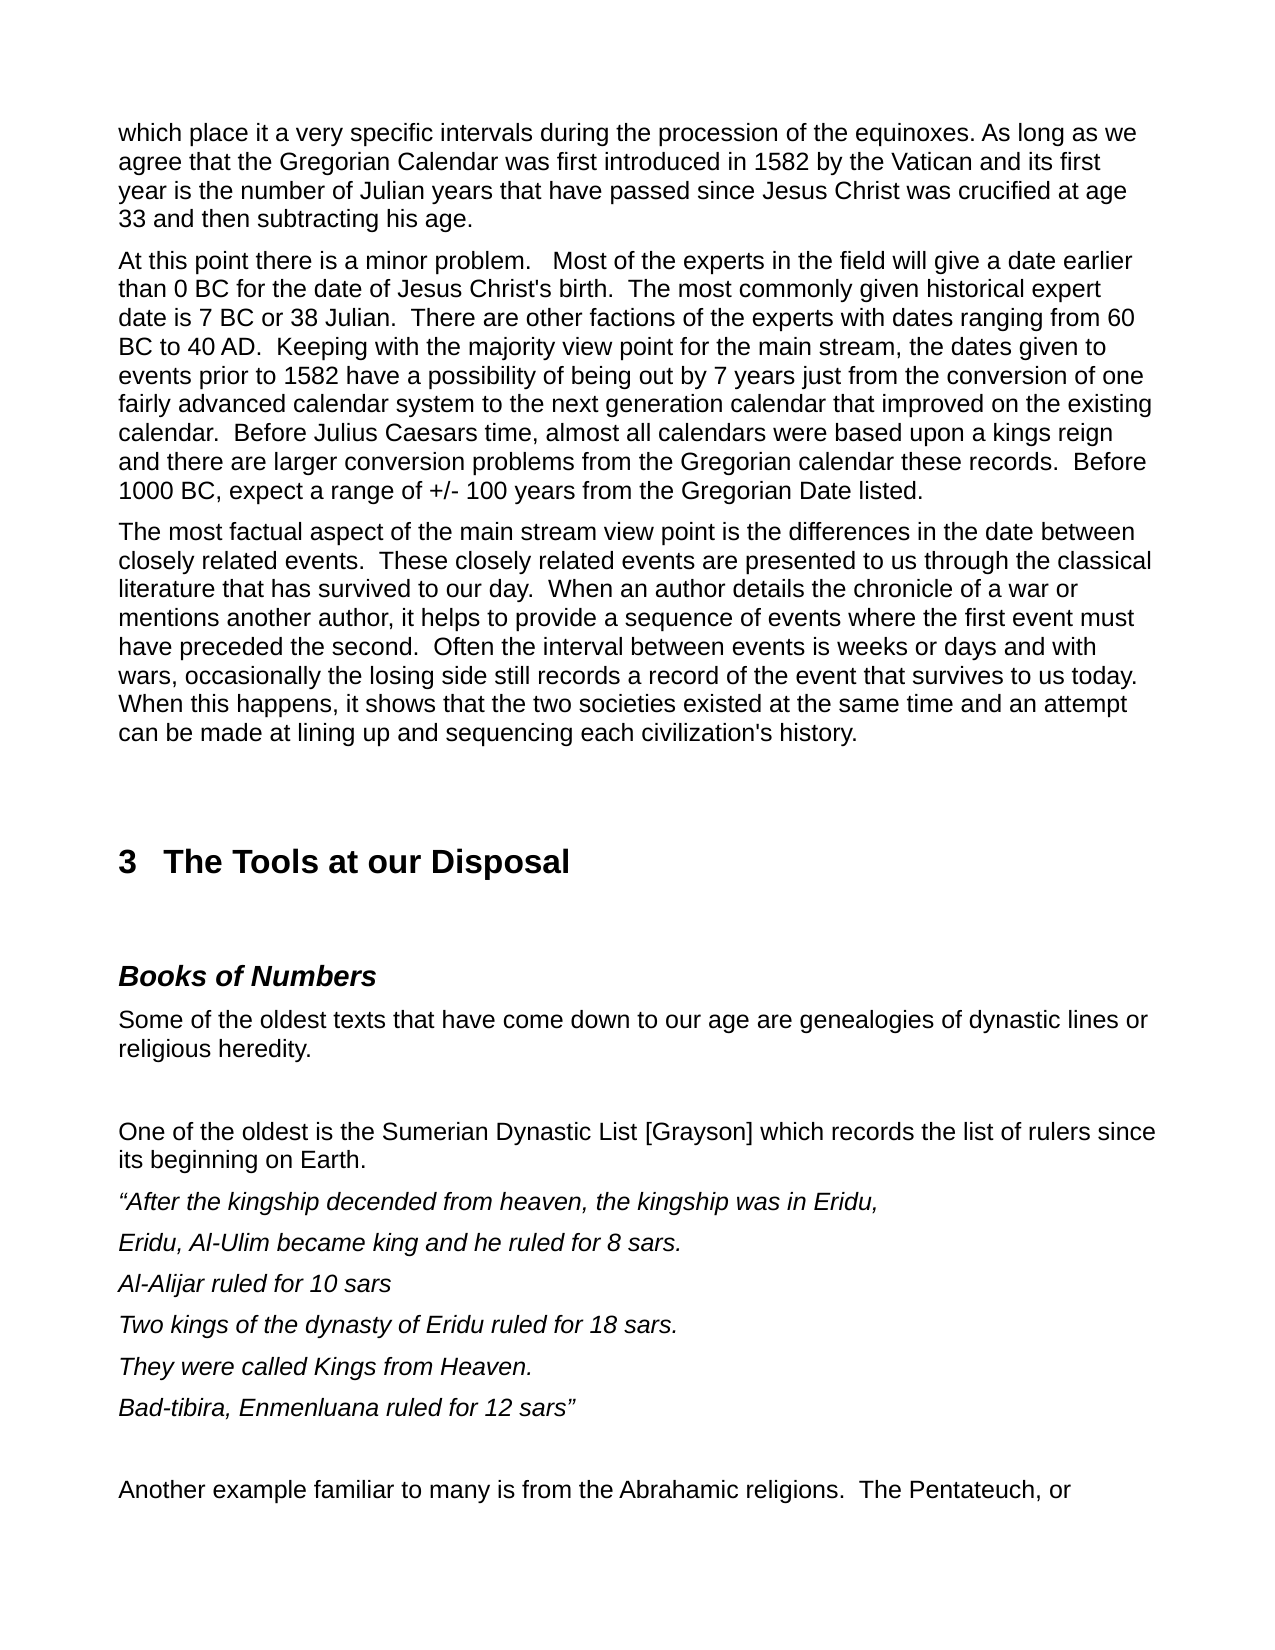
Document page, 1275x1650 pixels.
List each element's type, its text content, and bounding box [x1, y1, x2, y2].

text They were called Kings from Heaven. [118, 1352, 1157, 1380]
subtitle The Tools at our Disposal [118, 842, 1157, 881]
text One of the oldest is the Sumerian Dynastic List [Grayson] which records the list of rulers since its beginning on Earth. [118, 1117, 1157, 1174]
subtitle Books of Numbers [118, 959, 1157, 993]
text Al-Alijar ruled for 10 sars [118, 1269, 1157, 1298]
text At this point there is a minor problem. Most of the experts in the field will give a date earlier than 0 BC for the date of Jesus Christ's birth. The most commonly given historical expert date is 7 BC or 38 Julian. There are other factions of the experts with dates ranging from 60 BC to 40 AD. Keeping with the majority view point for the main stream, the dates given to events prior to 1582 have a possibility of being out by 7 years just from the conversion of one fairly advanced calendar system to the next generation calendar that improved on the existing calendar. Before Julius Caesars time, almost all calendars were based upon a kings reign and there are larger conversion problems from the Gregorian calendar these records. Before 1000 BC, expect a range of +/- 100 years from the Gregorian Date listed. [118, 246, 1157, 504]
text which place it a very specific intervals during the procession of the equinoxes. As long as we agree that the Gregorian Calendar was first introduced in 1582 by the Vatican and its first year is the number of Julian years that have passed since Jesus Christ was crucified at age 33 and then subtracting his age. [118, 118, 1157, 233]
text Another example familiar to many is from the Abrahamic religions. The Pentateuch, or [118, 1475, 1157, 1504]
text “After the kingship decended from heaven, the kingship was in Eridu, [118, 1187, 1157, 1215]
text The most factual aspect of the main stream view point is the differences in the date between closely related events. These closely related events are presented to us through the classical literature that has survived to our day. When an author details the chronicle of a war or mentions another author, it helps to provide a sequence of events where the first event must have preceded the second. Often the interval between events is weeks or days and with wars, occasionally the losing side still records a record of the event that survives to us today. When this happens, it shows that the two societies existed at the same time and an attempt can be made at lining up and sequencing each civilization's history. [118, 517, 1157, 747]
text Eridu, Al-Ulim became king and he ruled for 8 sars. [118, 1228, 1157, 1257]
text Some of the oldest texts that have come down to our age are genealogies of dynastic lines or religious heredity. [118, 1005, 1157, 1063]
text Two kings of the dynasty of Eridu ruled for 18 sars. [118, 1310, 1157, 1339]
text Bad-tibira, Enmenluana ruled for 12 sars” [118, 1393, 1157, 1422]
